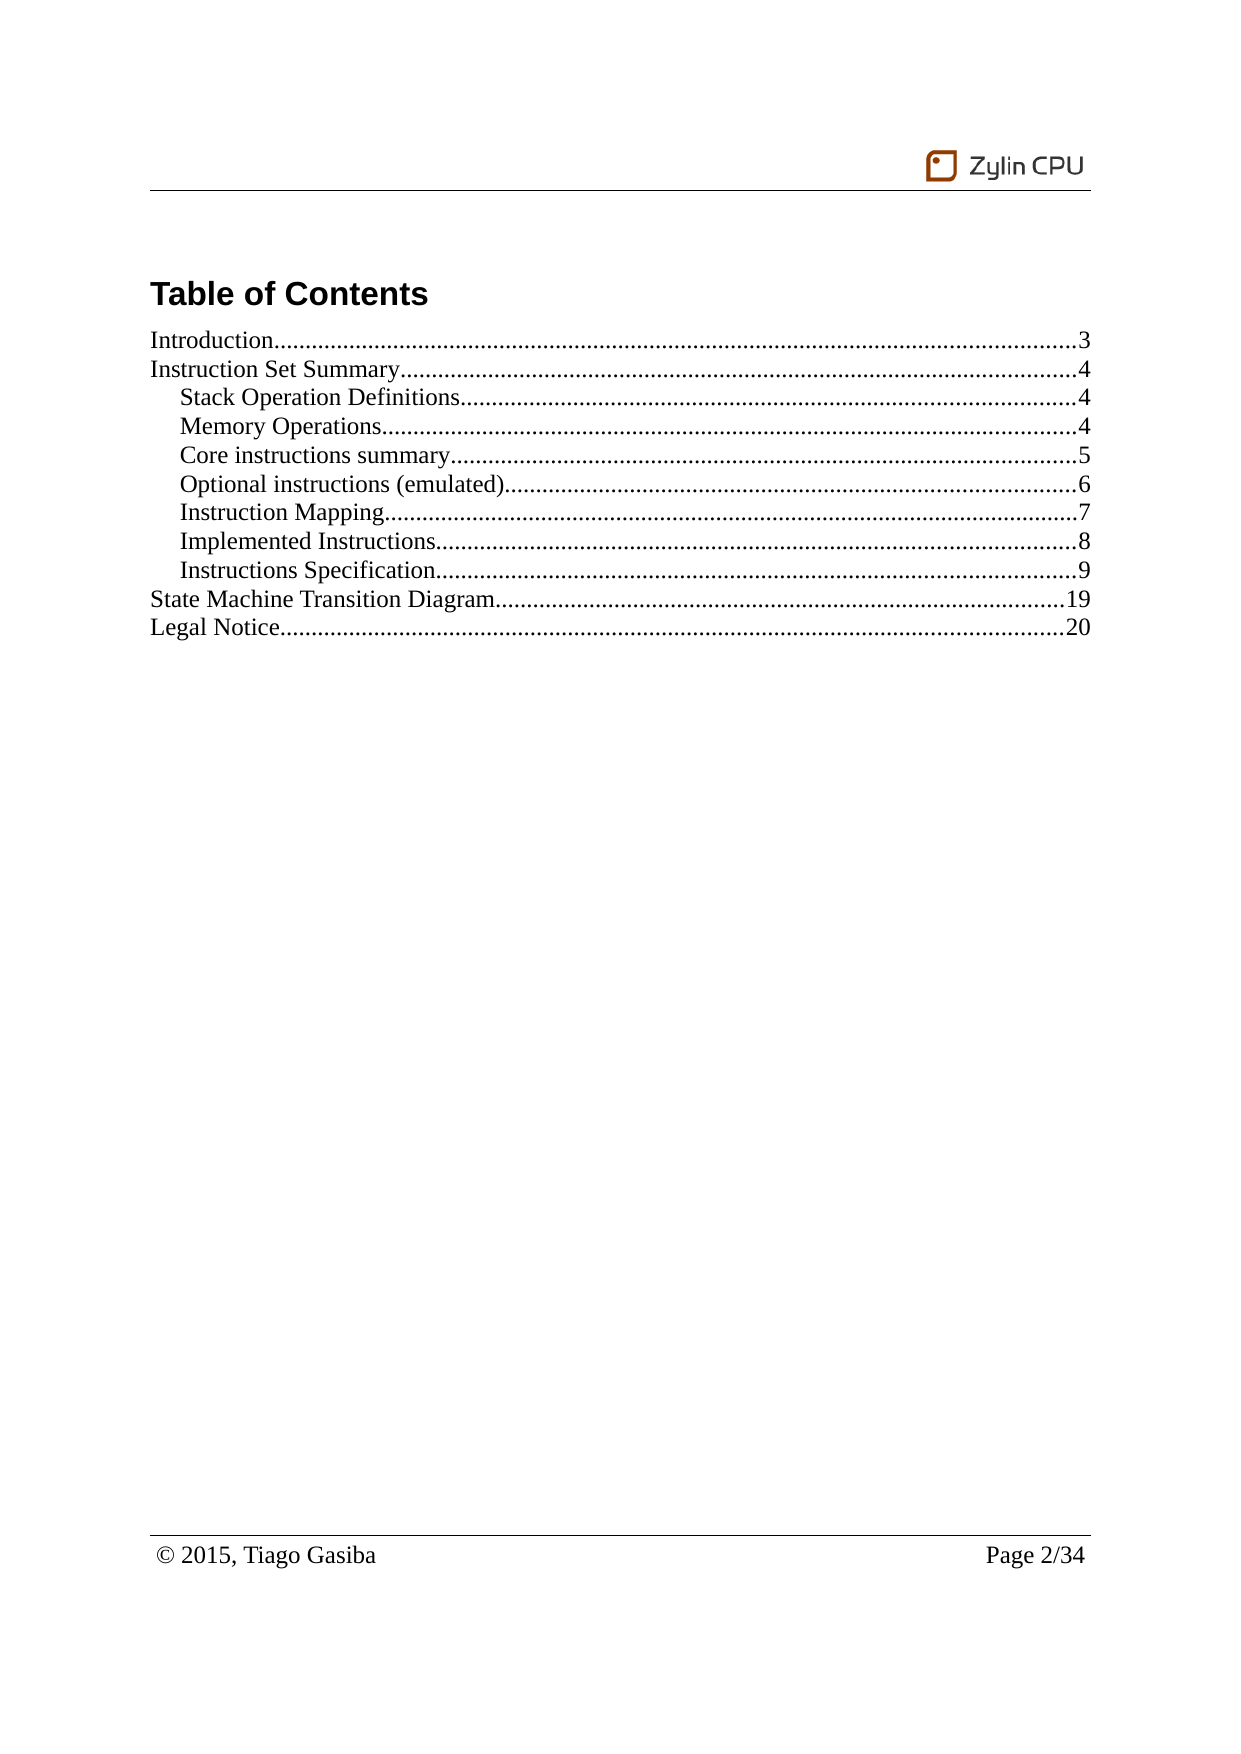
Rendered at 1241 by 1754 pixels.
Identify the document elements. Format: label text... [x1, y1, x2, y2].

text Introduction 3 [150, 325, 1091, 354]
text Core instructions summary 5 [179, 440, 1091, 469]
picture [922, 148, 1151, 185]
subtitle Table of Contents [150, 274, 1091, 312]
text Instructions Specification 9 [179, 555, 1091, 584]
text Memory Operations 4 [179, 411, 1091, 440]
text Instruction Mapping 7 [179, 497, 1091, 526]
text State Machine Transition Diagram 19 [150, 584, 1091, 612]
text Implemented Instructions 8 [179, 526, 1091, 555]
text Optional instructions (emulated) 6 [179, 469, 1091, 497]
text Legal Notice 20 [150, 612, 1091, 641]
text Instruction Set Summary 4 [150, 354, 1091, 382]
text Stack Operation Definitions 4 [179, 382, 1091, 411]
